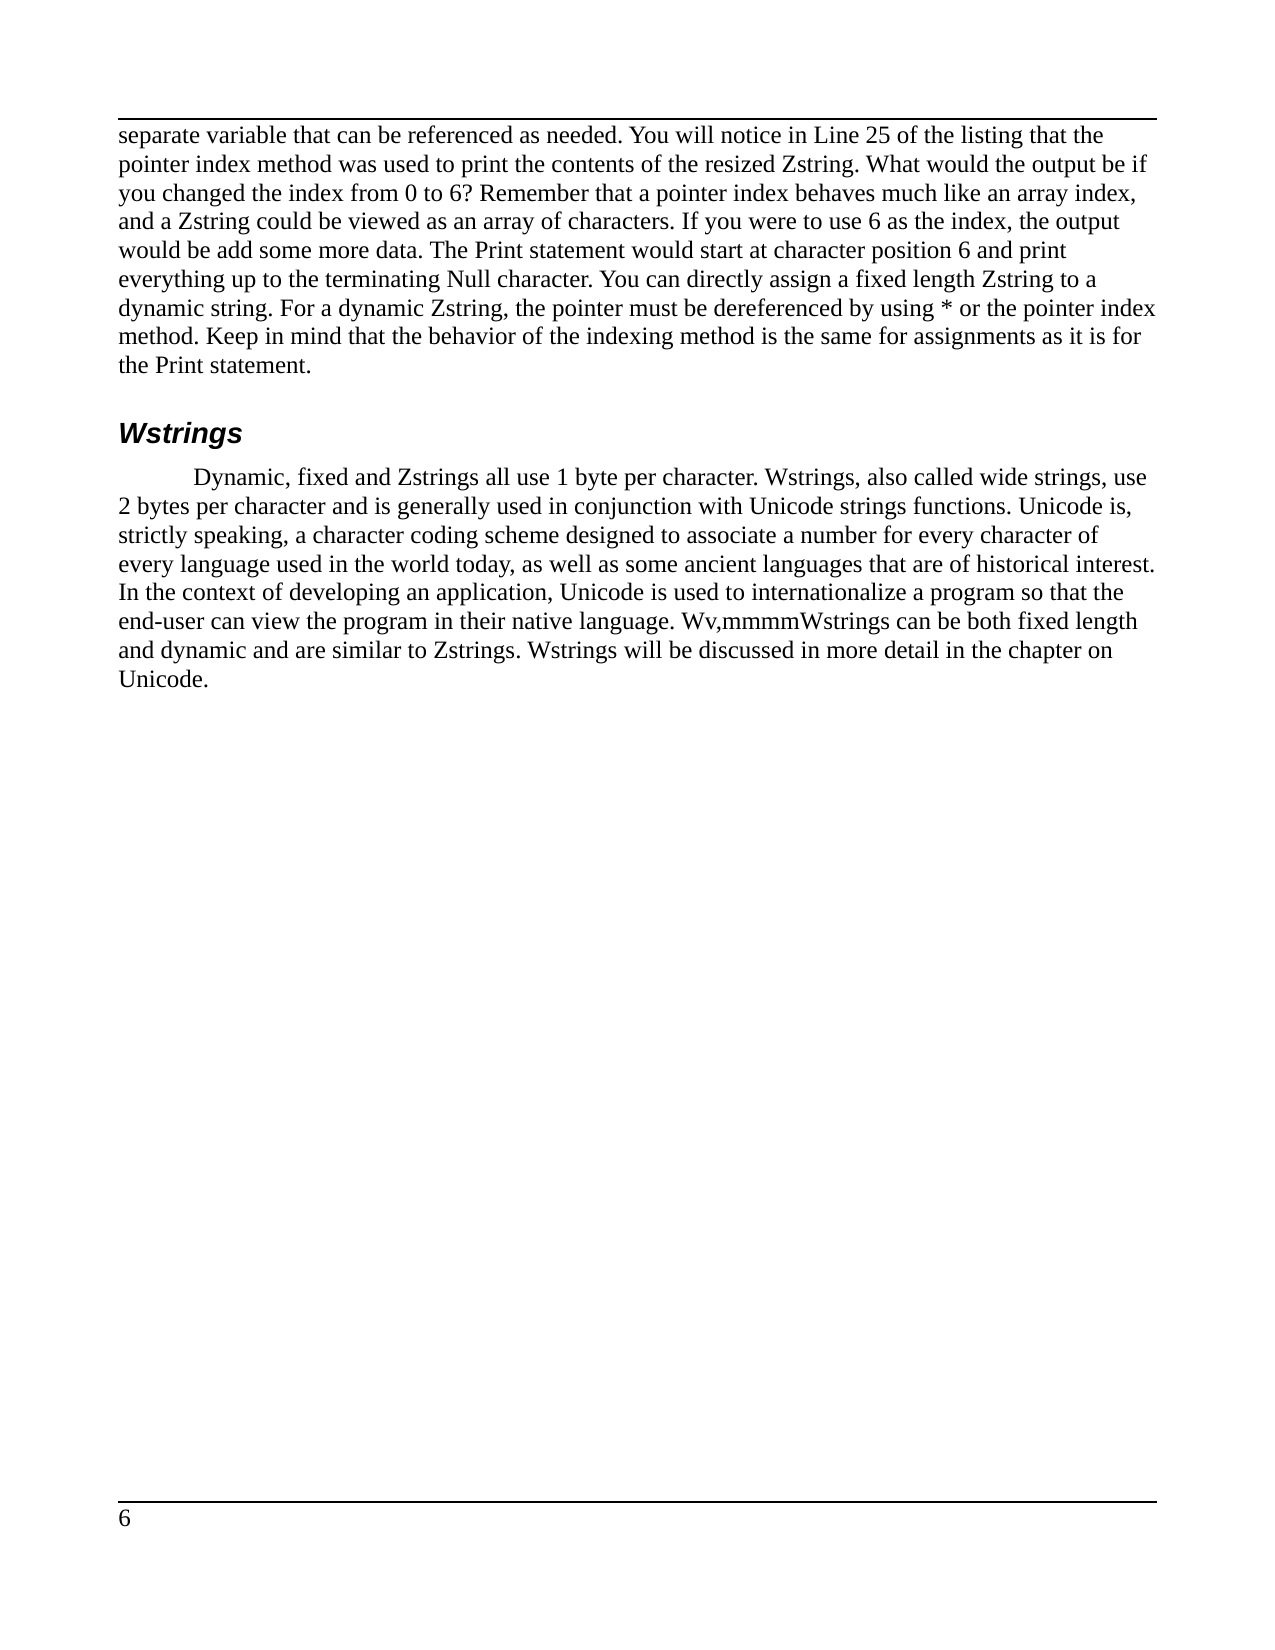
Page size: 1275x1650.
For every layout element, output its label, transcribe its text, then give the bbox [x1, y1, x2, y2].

text separate variable that can be referenced as needed. You will notice in Line 25 of the listing that the pointer index method was used to print the contents of the resized Zstring. What would the output be if you changed the index from 0 to 6? Remember that a pointer index behaves much like an array index, and a Zstring could be viewed as an array of characters. If you were to use 6 as the index, the output would be add some more data. The Print statement would start at character position 6 and print everything up to the terminating Null character. You can directly assign a fixed length Zstring to a dynamic string. For a dynamic Zstring, the pointer must be dereferenced by using * or the pointer index method. Keep in mind that the behavior of the indexing method is the same for assignments as it is for the Print statement. [118, 120, 1157, 379]
subtitle Wstrings [118, 416, 1157, 450]
text Dynamic, fixed and Zstrings all use 1 byte per character. Wstrings, also called wide strings, use 2 bytes per character and is generally used in conjunction with Unicode strings functions. Unicode is, strictly speaking, a character coding scheme designed to associate a number for every character of every language used in the world today, as well as some ancient languages that are of historical interest. In the context of developing an application, Unicode is used to internationalize a program so that the end-user can view the program in their native language. Wv,mmmmWstrings can be both fixed length and dynamic and are similar to Zstrings. Wstrings will be discussed in more detail in the chapter on Unicode. [118, 462, 1157, 692]
